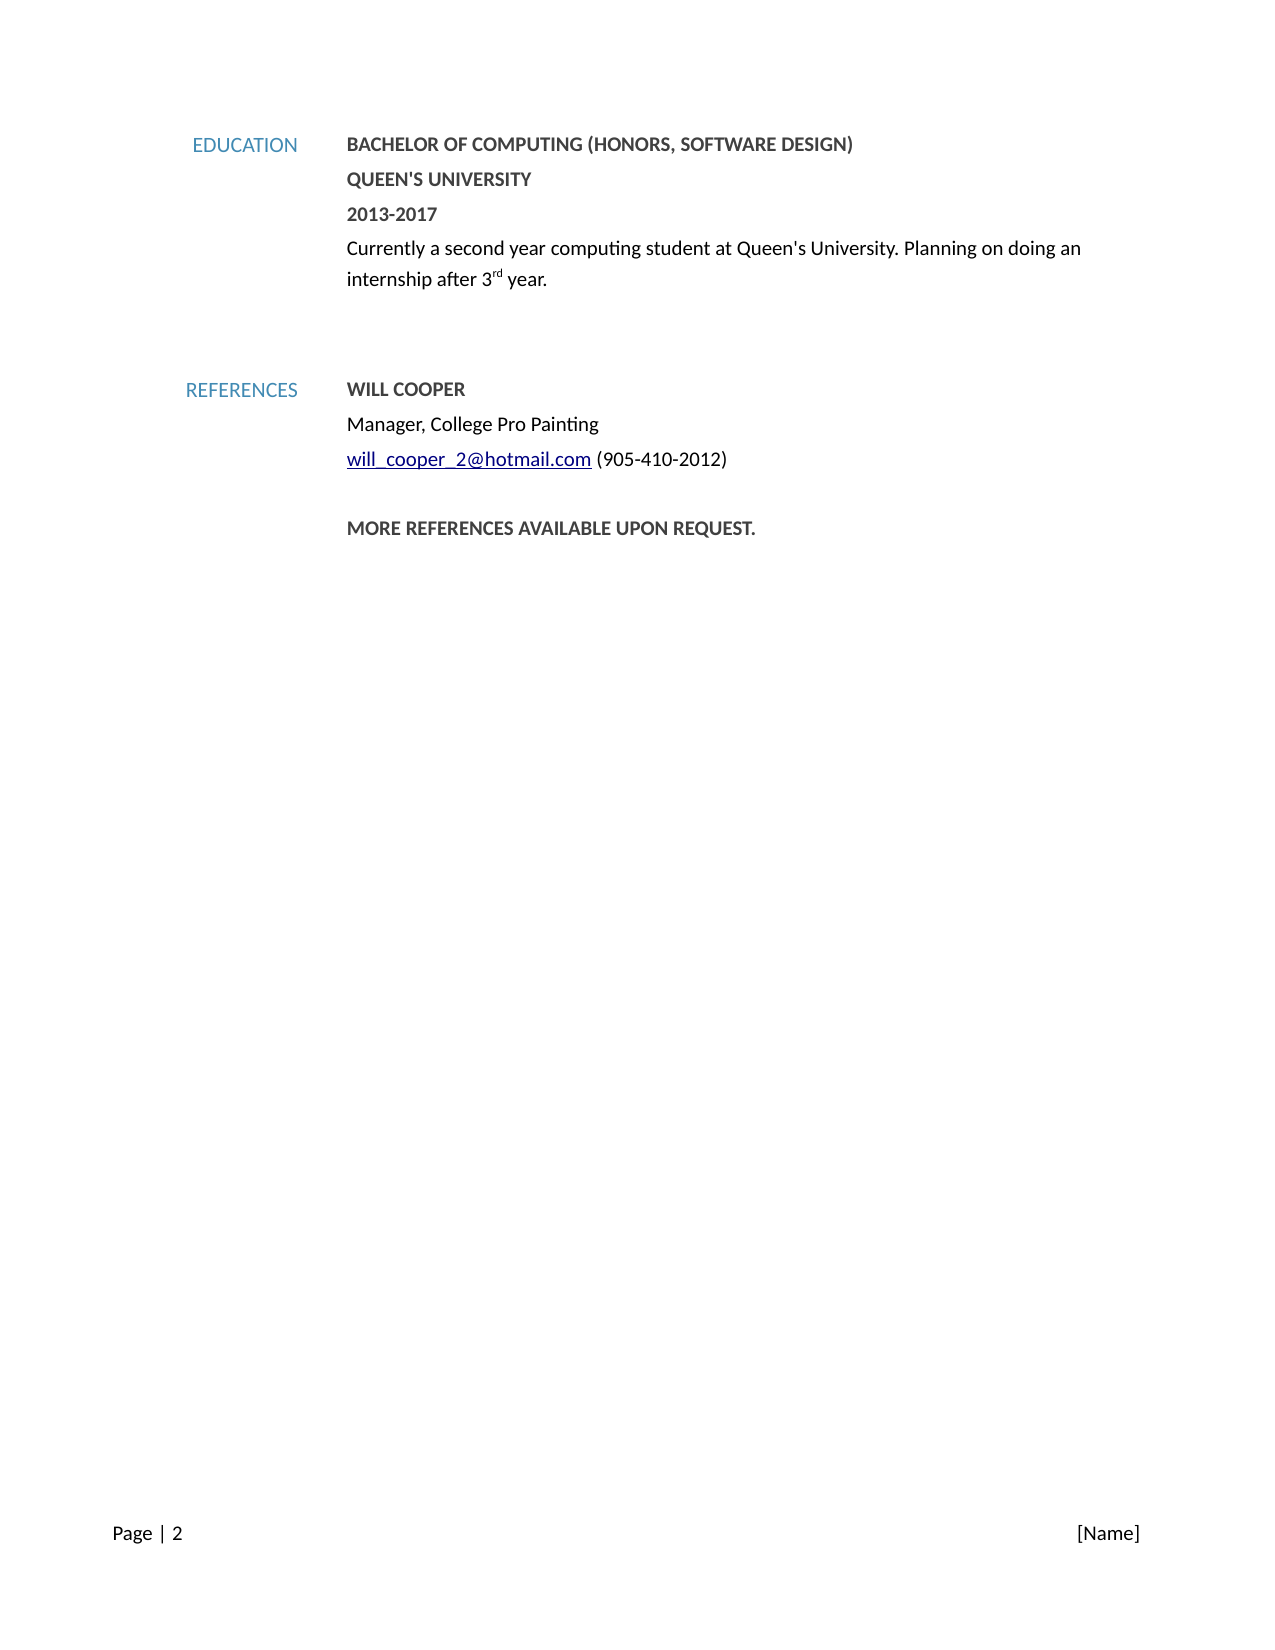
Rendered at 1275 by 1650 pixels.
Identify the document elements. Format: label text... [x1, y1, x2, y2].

table_cell [298, 113, 347, 357]
table_cell bachelor of computing (honors, Software Design) Queen's University 2013-2017 Currently a second year computing student at Queen's University. Planning on doing an internship after 3rd year. [347, 113, 1162, 357]
table_cell Education [113, 113, 298, 357]
table_cell [298, 358, 347, 559]
table_cell Will cooper Manager, College Pro Painting will_cooper_2@hotmail.com (905-410-2012) More references available upon request. [347, 358, 1162, 559]
table_cell References [113, 358, 298, 559]
